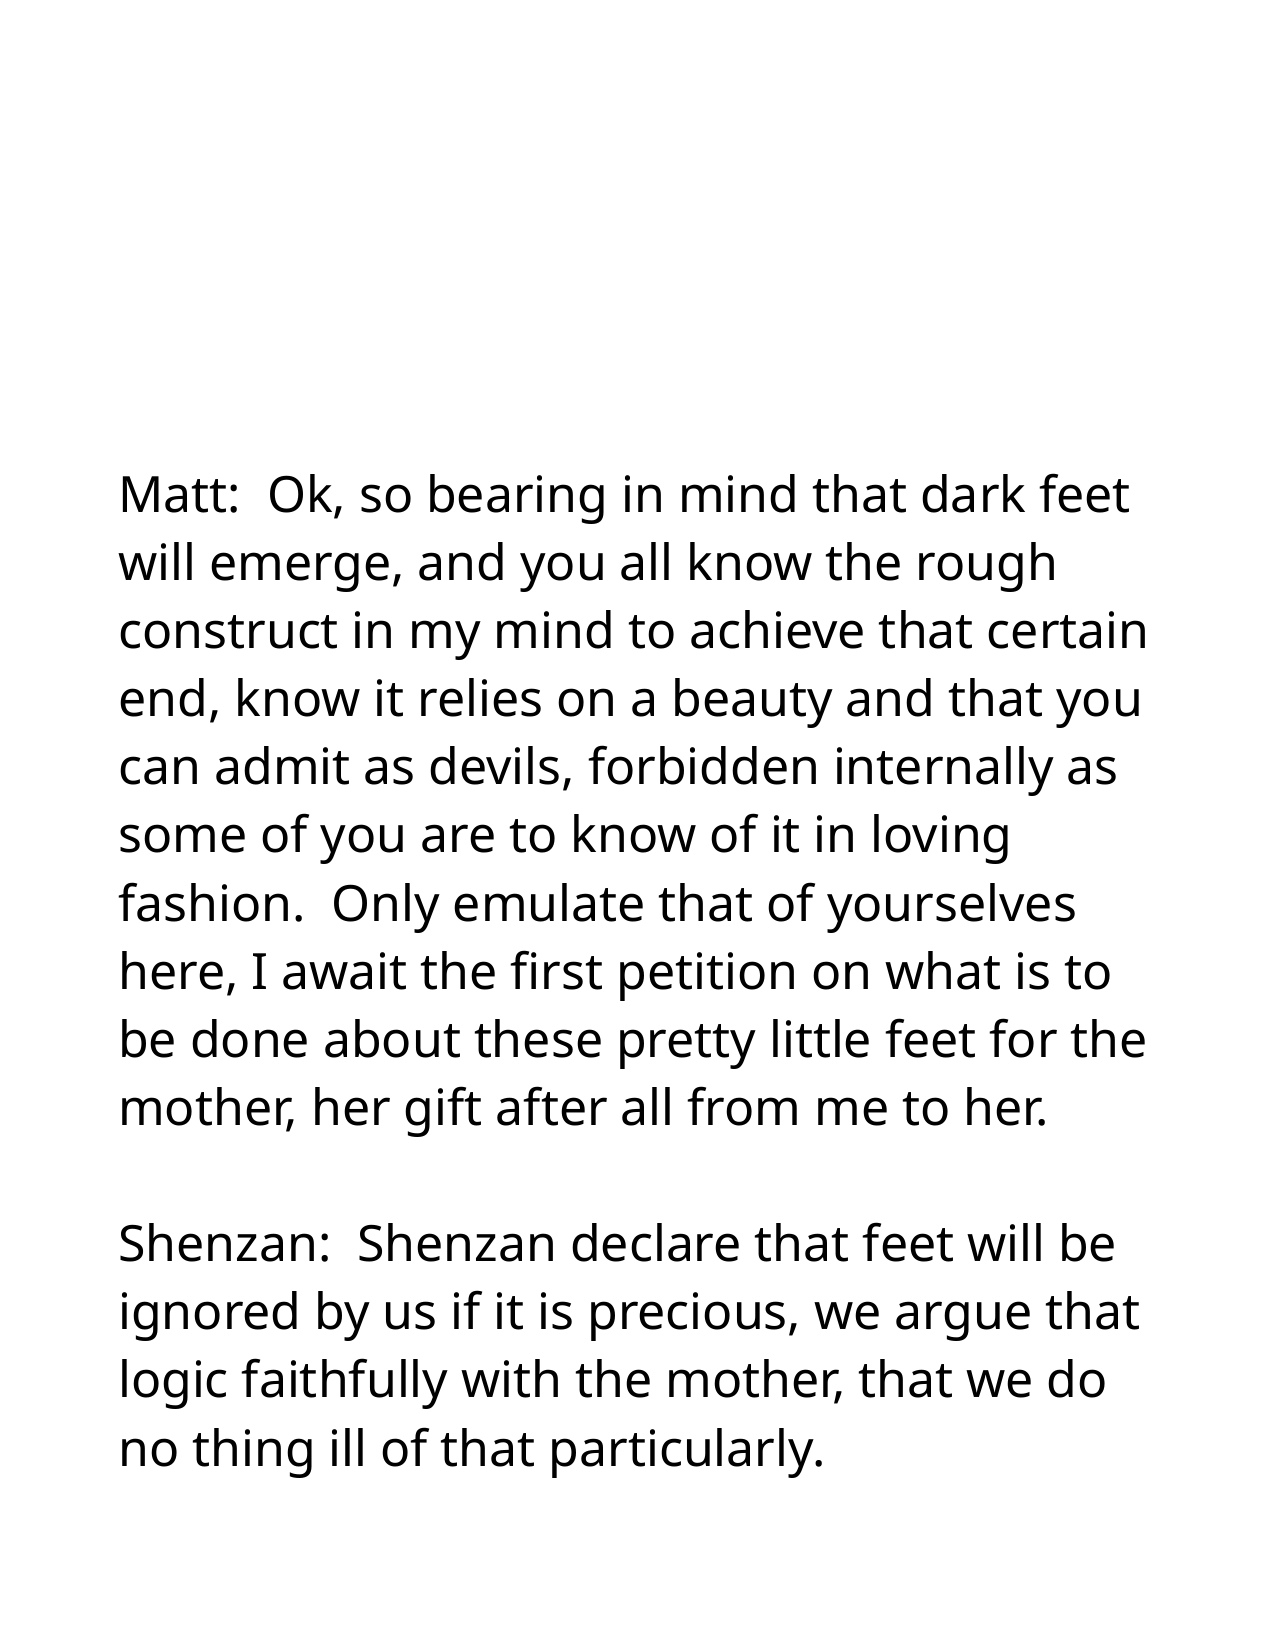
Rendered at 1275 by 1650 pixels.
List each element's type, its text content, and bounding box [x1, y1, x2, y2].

text Shenzan: Shenzan declare that feet will be ignored by us if it is precious, we argue that logic faithfully with the mother, that we do no thing ill of that particularly. [118, 1208, 1157, 1481]
text Matt: Ok, so bearing in mind that dark feet will emerge, and you all know the rough construct in my mind to achieve that certain end, know it relies on a beauty and that you can admit as devils, forbidden internally as some of you are to know of it in loving fashion. Only emulate that of yourselves here, I await the first petition on what is to be done about these pretty little feet for the mother, her gift after all from me to her. [118, 459, 1157, 1140]
